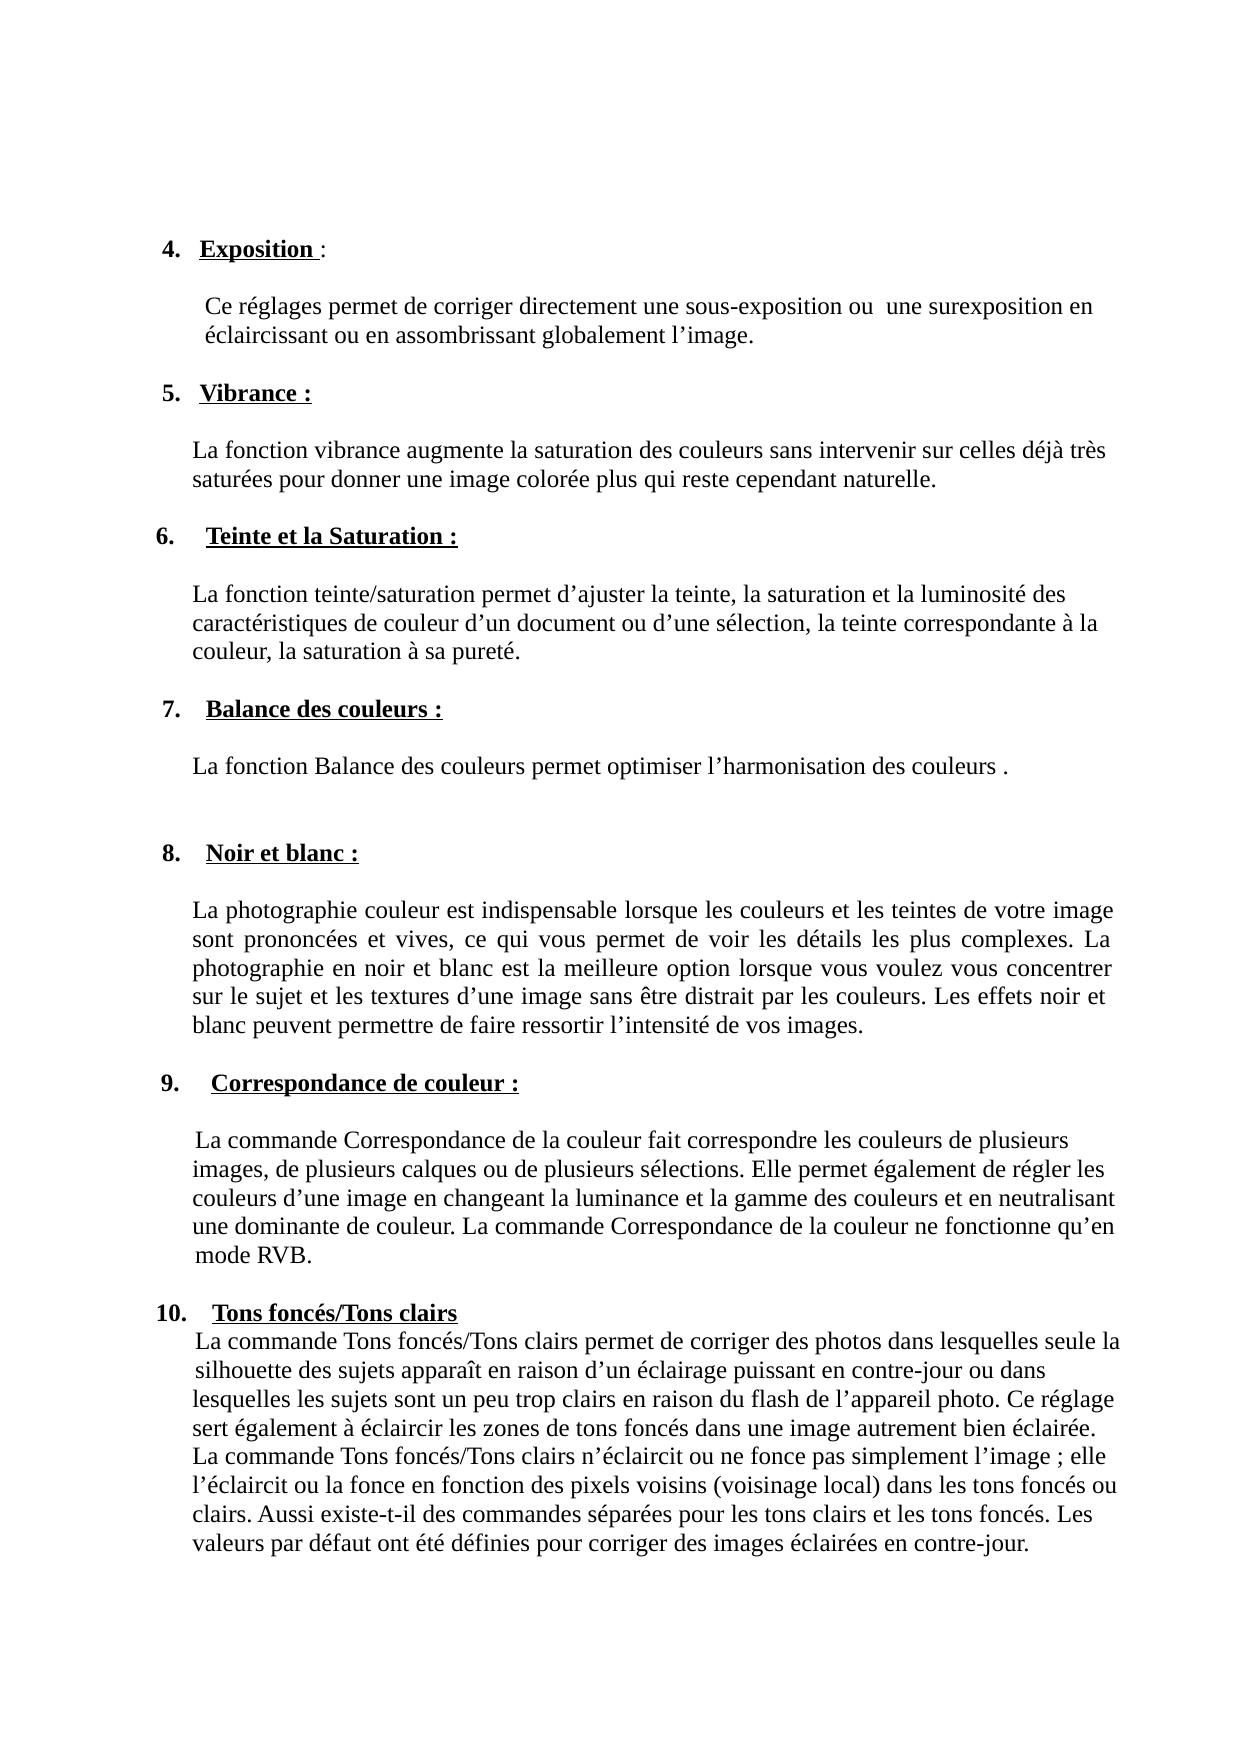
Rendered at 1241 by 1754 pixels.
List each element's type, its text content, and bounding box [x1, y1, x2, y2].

list Exposition : [162, 234, 1122, 263]
text Ce réglages permet de corriger directement une sous-exposition ou une surexposition en [118, 291, 1122, 320]
text La fonction teinte/saturation permet d’ajuster la teinte, la saturation et la luminosité des caractéristiques de couleur d’un document ou d’une sélection, la teinte correspondante à la couleur, la saturation à sa pureté. [118, 579, 1122, 665]
text La commande Tons foncés/Tons clairs permet de corriger des photos dans lesquelles seule la [118, 1326, 1122, 1355]
text 6. Teinte et la Saturation : [118, 521, 1122, 550]
text La commande Correspondance de la couleur fait correspondre les couleurs de plusieurs images, de plusieurs calques ou de plusieurs sélections. Elle permet également de régler les couleurs d’une image en changeant la luminance et la gamme des couleurs et en neutralisant une dominante de couleur. La commande Correspondance de la couleur ne fonctionne qu’en [118, 1125, 1122, 1240]
text silhouette des sujets apparaît en raison d’un éclairage puissant en contre-jour ou dans lesquelles les sujets sont un peu trop clairs en raison du flash de l’appareil photo. Ce réglage sert également à éclaircir les zones de tons foncés dans une image autrement bien éclairée. La commande Tons foncés/Tons clairs n’éclaircit ou ne fonce pas simplement l’image ; elle l’éclaircit ou la fonce en fonction des pixels voisins (voisinage local) dans les tons foncés ou clairs. Aussi existe-t-il des commandes séparées pour les tons clairs et les tons foncés. Les valeurs par défaut ont été définies pour corriger des images éclairées en contre-jour. [118, 1355, 1122, 1556]
text 8. Noir et blanc : [118, 838, 1122, 866]
text 9. Correspondance de couleur : [118, 1068, 1122, 1096]
text 5. Vibrance : [118, 378, 1122, 406]
text La fonction Balance des couleurs permet optimiser l’harmonisation des couleurs . [118, 751, 1122, 780]
text 10. Tons foncés/Tons clairs [118, 1298, 1122, 1326]
text La photographie couleur est indispensable lorsque les couleurs et les teintes de votre image sont prononcées et vives, ce qui vous permet de voir les détails les plus complexes. La photographie en noir et blanc est la meilleure option lorsque vous voulez vous concentrer sur le sujet et les textures d’une image sans être distrait par les couleurs. Les effets noir et blanc peuvent permettre de faire ressortir l’intensité de vos images. [118, 895, 1122, 1039]
text La fonction vibrance augmente la saturation des couleurs sans intervenir sur celles déjà très saturées pour donner une image colorée plus qui reste cependant naturelle. [118, 435, 1122, 493]
text éclaircissant ou en assombrissant globalement l’image. [118, 320, 1122, 349]
text mode RVB. [118, 1240, 1122, 1269]
text 7. Balance des couleurs : [118, 694, 1122, 723]
